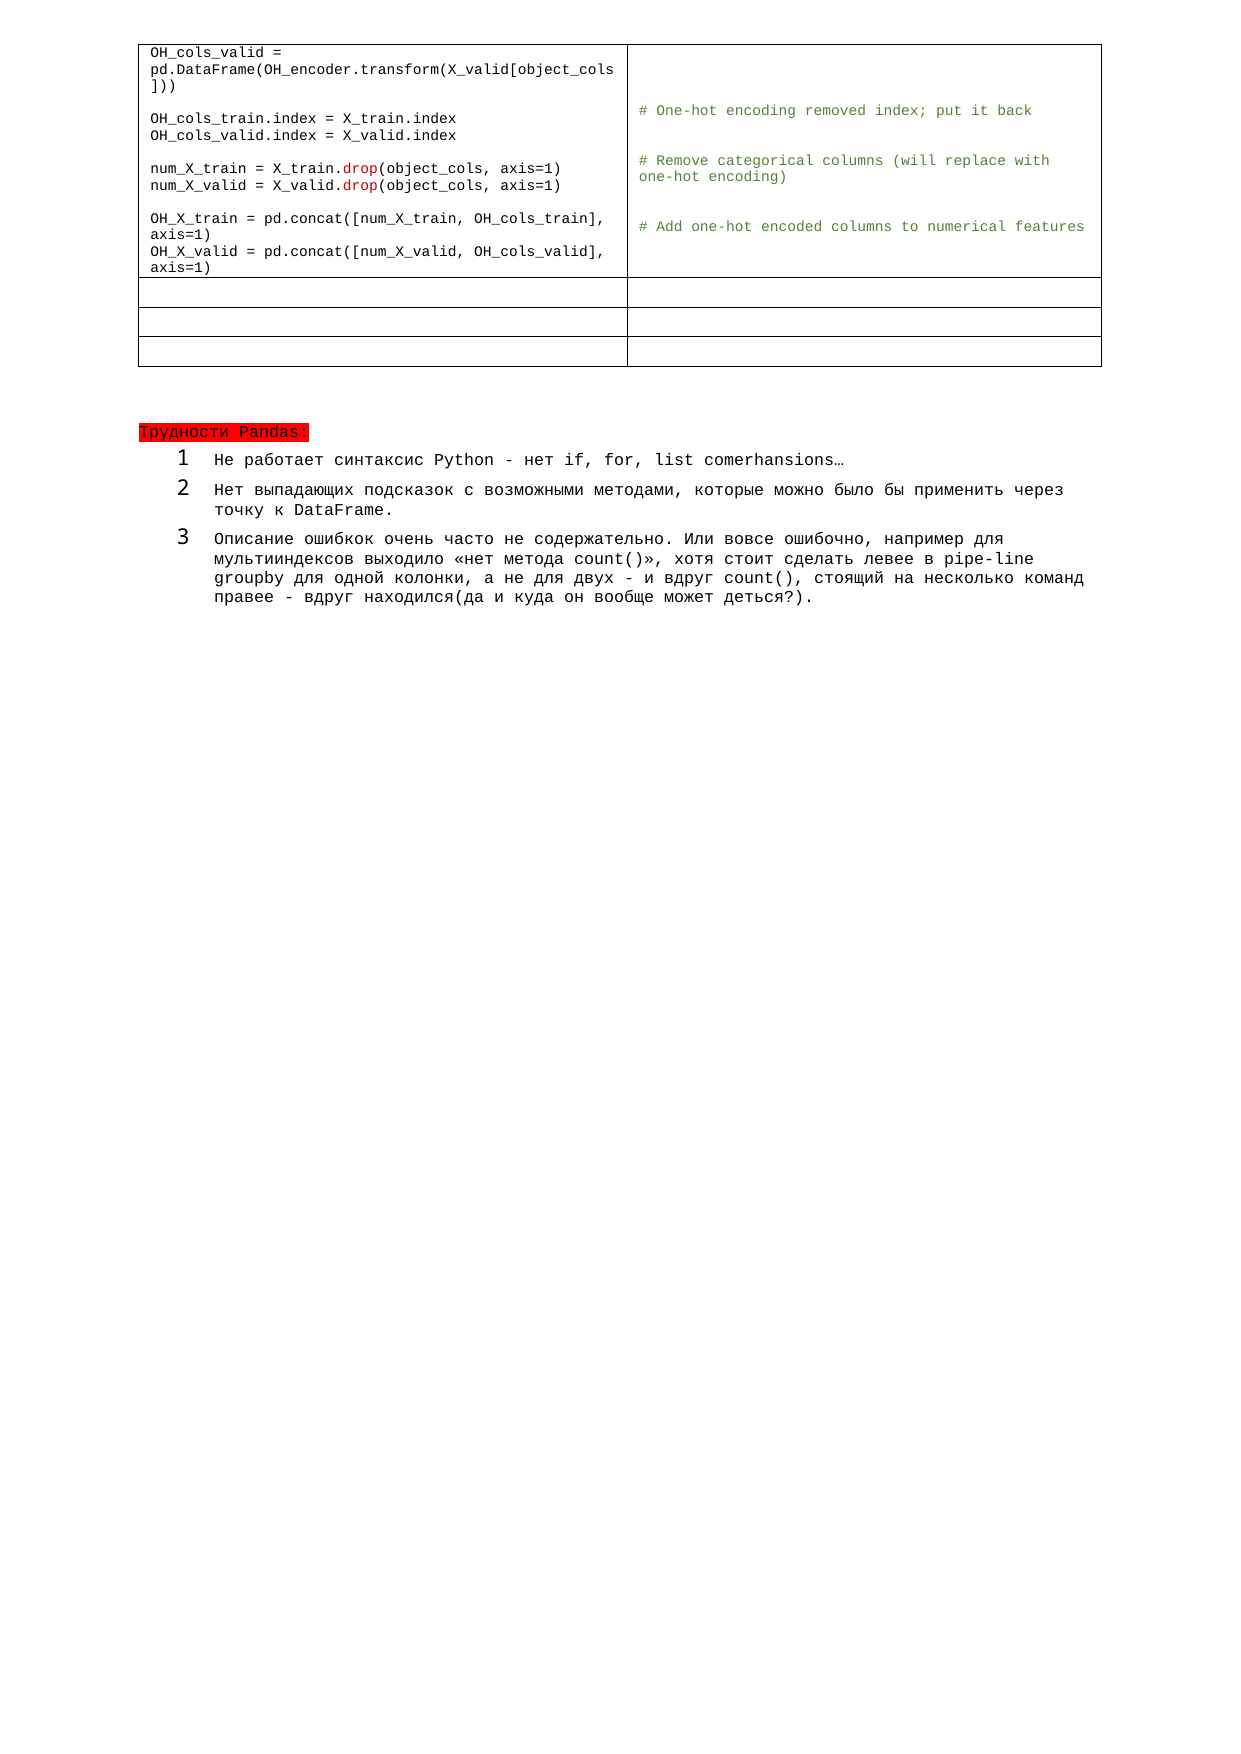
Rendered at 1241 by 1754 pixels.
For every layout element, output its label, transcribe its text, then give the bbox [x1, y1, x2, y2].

table_cell [628, 337, 1101, 366]
table_cell OH_cols_valid = pd.DataFrame(OH_encoder.transform(X_valid[object_cols])) OH_cols_train.index = X_train.index OH_cols_valid.index = X_valid.index num_X_train = X_train.drop(object_cols, axis=1) num_X_valid = X_valid.drop(object_cols, axis=1) OH_X_train = pd.concat([num_X_train, OH_cols_train], axis=1) OH_X_valid = pd.concat([num_X_valid, OH_cols_valid], axis=1) [139, 45, 627, 277]
table_cell [139, 308, 627, 336]
list Не работает синтаксис Python - нет if, for, list comerhansions… [176, 442, 1101, 472]
table_cell [628, 278, 1101, 307]
list Описание ошибкок очень часто не содержательно. Или вовсе ошибочно, например для мультииндексов выходило «нет метода count()», хотя стоит сделать левее в pipe-line groupby для одной колонки, а не для двух - и вдруг count(), стоящий на несколько команд правее - вдруг находился(да и куда он вообще может деться?). [176, 521, 1101, 607]
table_cell # One-hot encoding removed index; put it back # Remove categorical columns (will replace with one-hot encoding) # Add one-hot encoded columns to numerical features [628, 45, 1101, 277]
table_cell [139, 278, 627, 307]
table_cell [139, 337, 627, 366]
table_cell [628, 308, 1101, 336]
list Нет выпадающих подсказок с возможными методами, которые можно было бы применить через точку к DataFrame. [176, 472, 1101, 521]
text Трудности Pandas: [139, 423, 1101, 442]
